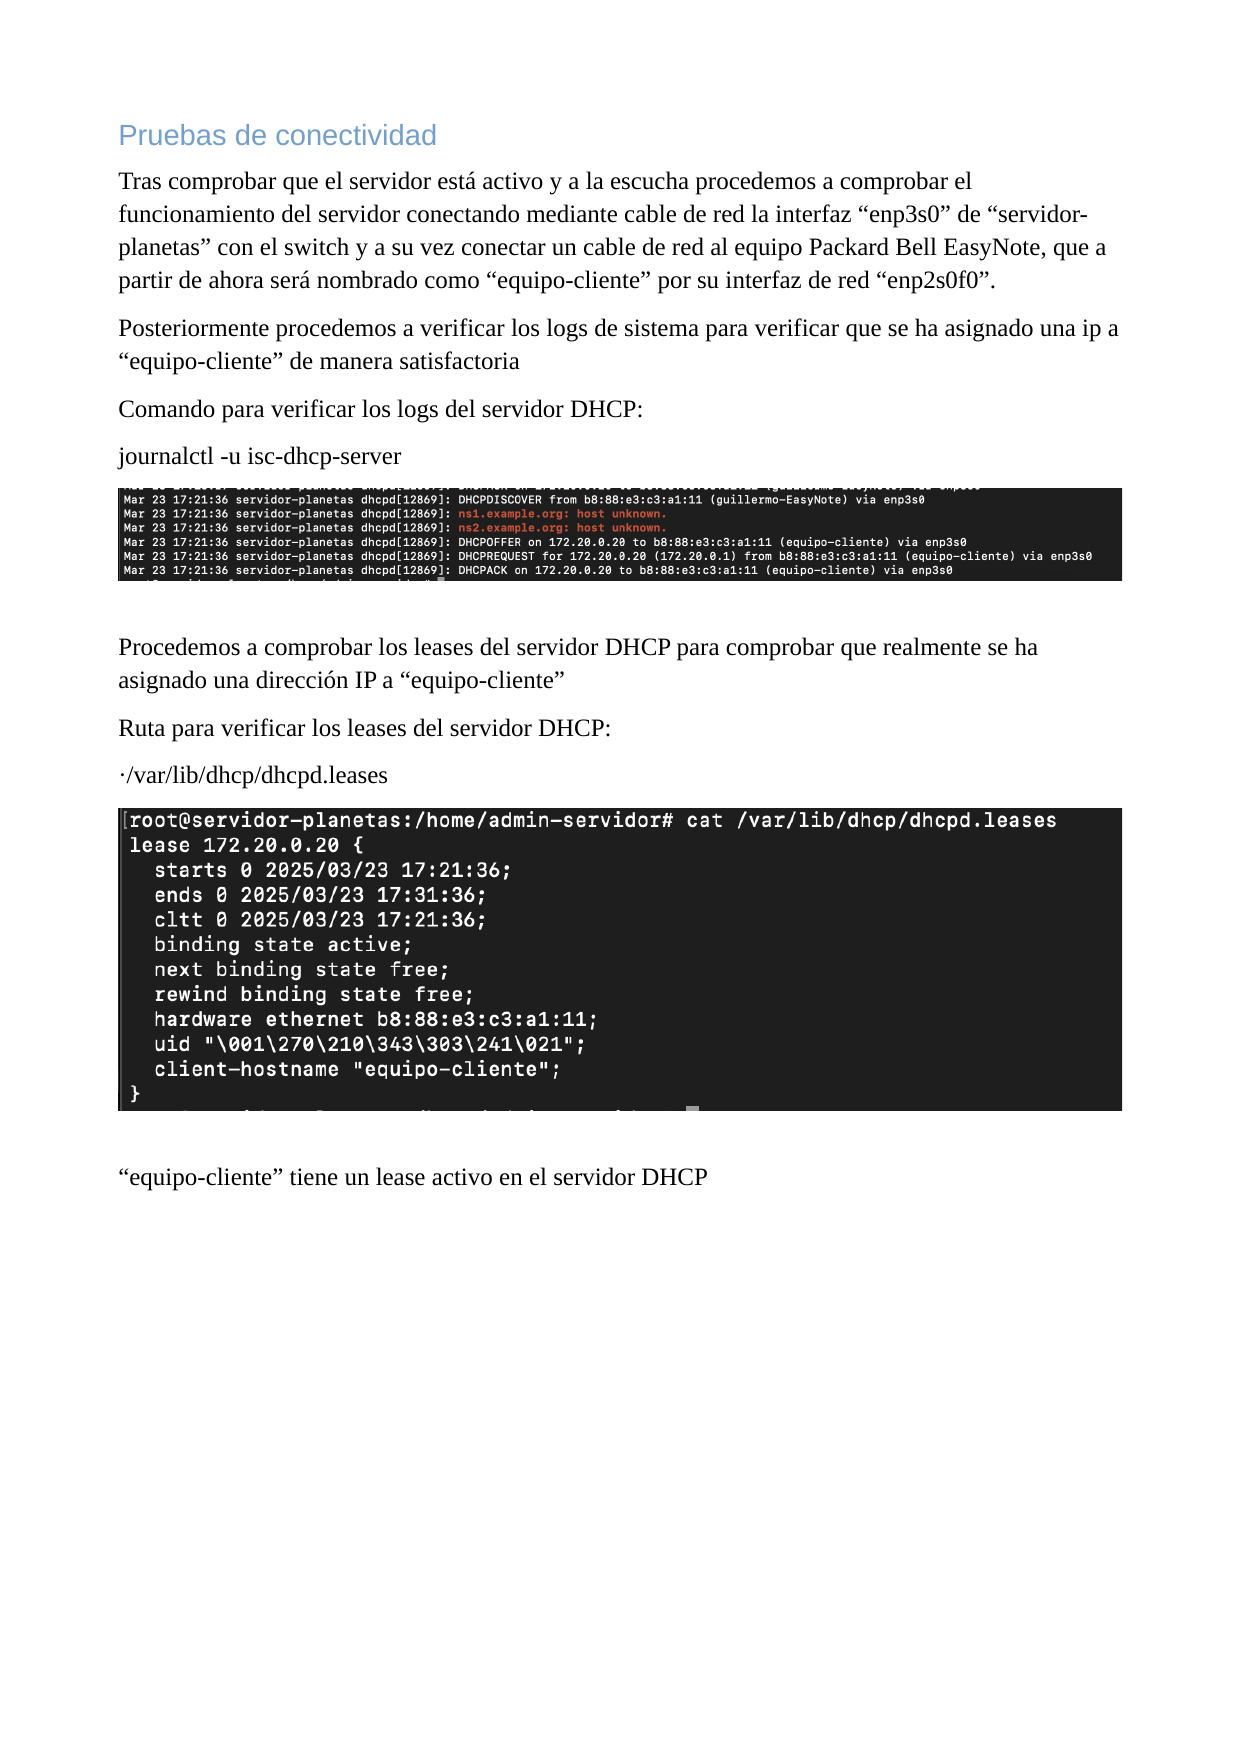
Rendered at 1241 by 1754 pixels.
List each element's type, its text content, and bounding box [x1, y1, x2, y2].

picture [118, 488, 1123, 581]
text Procedemos a comprobar los leases del servidor DHCP para comprobar que realmente se ha asignado una dirección IP a “equipo-cliente” [118, 632, 1122, 694]
text Tras comprobar que el servidor está activo y a la escucha procedemos a comprobar el funcionamiento del servidor conectando mediante cable de red la interfaz “enp3s0” de “servidor-planetas” con el switch y a su vez conectar un cable de red al equipo Packard Bell EasyNote, que a partir de ahora será nombrado como “equipo-cliente” por su interfaz de red “enp2s0f0”. [118, 166, 1122, 294]
text Comando para verificar los logs del servidor DHCP: [118, 394, 1122, 422]
text ·/var/lib/dhcp/dhcpd.leases [118, 760, 1122, 789]
text Ruta para verificar los leases del servidor DHCP: [118, 713, 1122, 742]
picture [118, 808, 1123, 1111]
text Posteriormente procedemos a verificar los logs de sistema para verificar que se ha asignado una ip a “equipo-cliente” de manera satisfactoria [118, 313, 1122, 375]
subtitle Pruebas de conectividad [118, 118, 1122, 152]
text “equipo-cliente” tiene un lease activo en el servidor DHCP [118, 1162, 1122, 1191]
text journalctl -u isc-dhcp-server [118, 441, 1122, 470]
